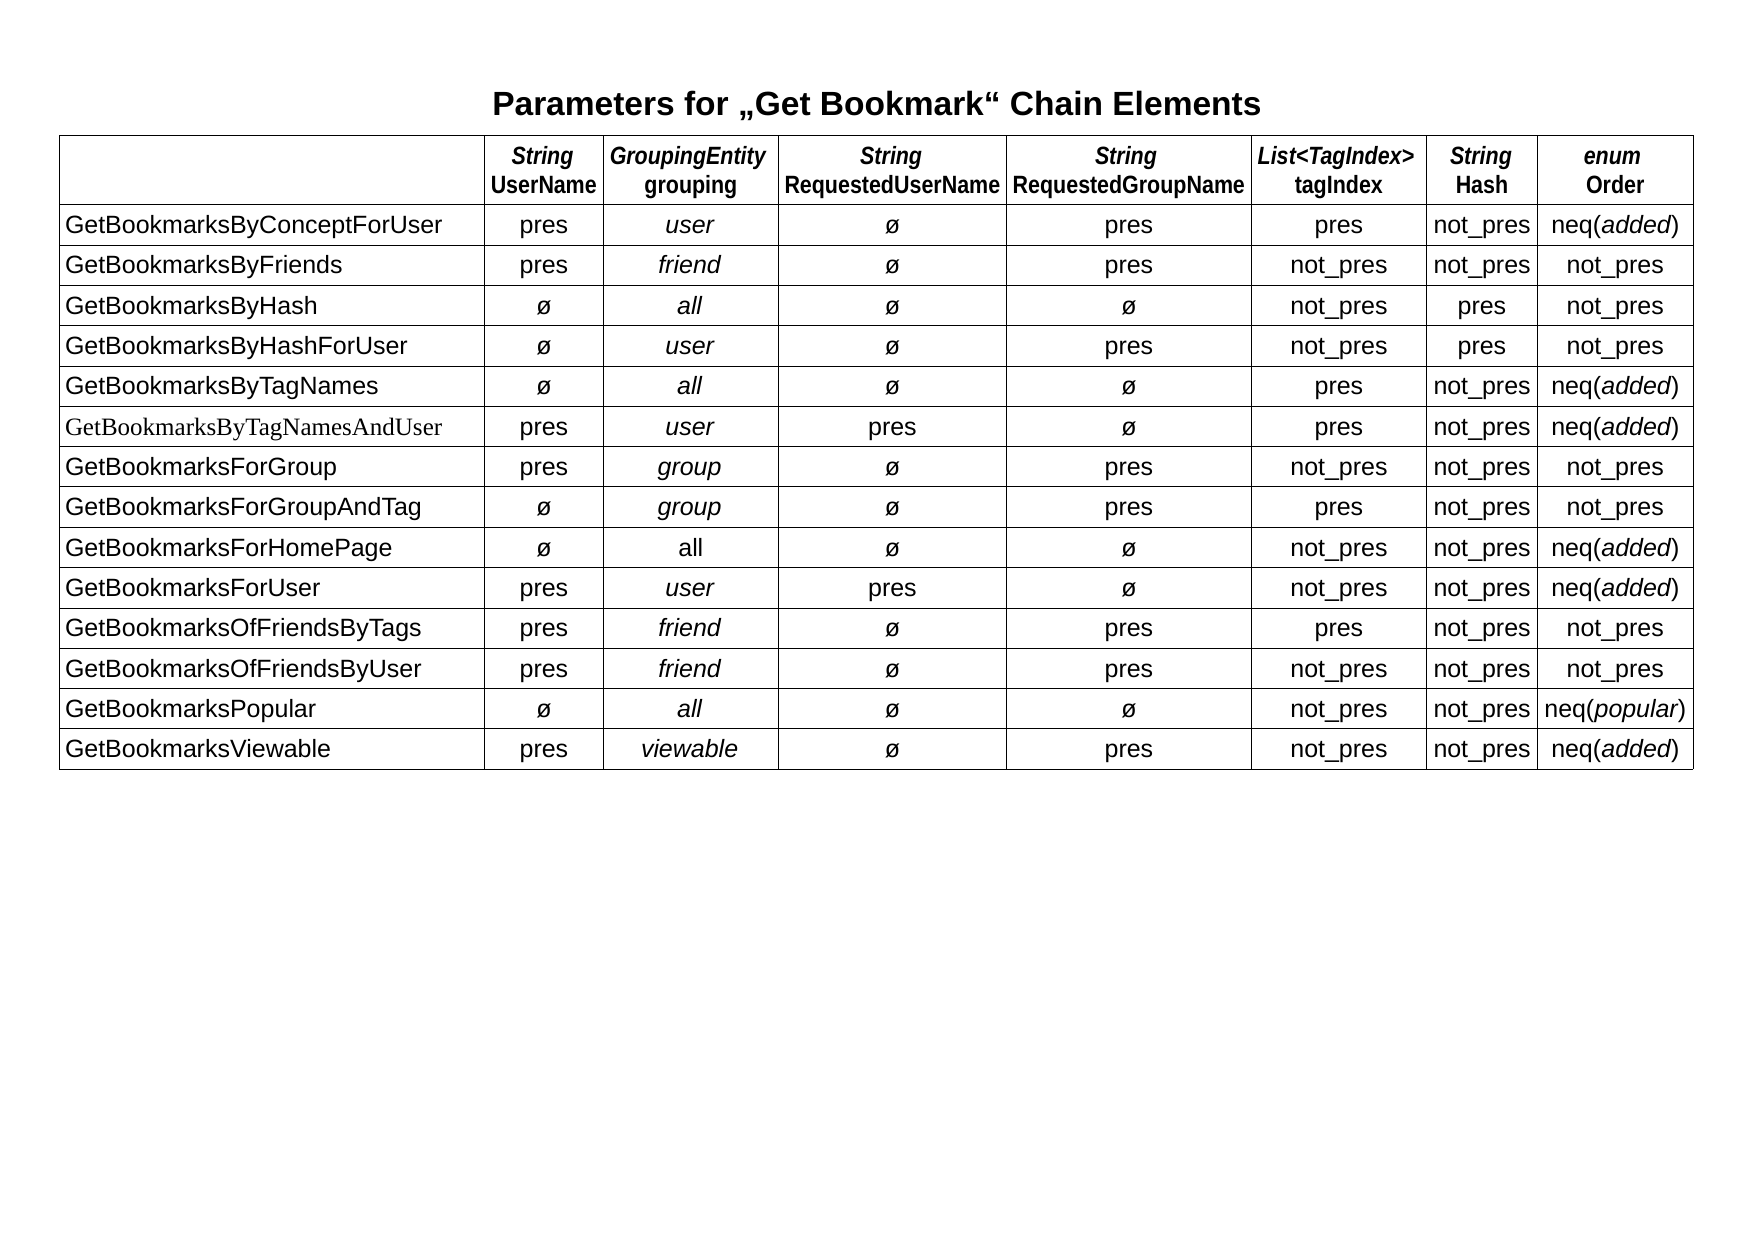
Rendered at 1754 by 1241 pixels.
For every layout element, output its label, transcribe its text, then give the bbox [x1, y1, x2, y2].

table_cell ø [485, 689, 603, 728]
table_cell pres [779, 568, 1006, 607]
table_cell not_pres [1538, 246, 1693, 285]
table_cell user [604, 568, 778, 607]
table_cell not_pres [1427, 205, 1537, 244]
table_cell ø [1007, 568, 1251, 607]
table_header String UserName [485, 136, 603, 204]
table_cell viewable [604, 729, 778, 769]
table_cell GetBookmarksOfFriendsByTags [60, 609, 484, 648]
table_cell pres [485, 246, 603, 285]
table_cell pres [1252, 367, 1426, 406]
table_cell neq(added) [1538, 528, 1693, 567]
table_cell not_pres [1427, 367, 1537, 406]
table_cell ø [779, 689, 1006, 728]
table_cell pres [485, 407, 603, 446]
table_cell ø [1007, 286, 1251, 325]
table_cell GetBookmarksByHash [60, 286, 484, 325]
table_cell GetBookmarksForUser [60, 568, 484, 607]
table_cell pres [779, 407, 1006, 446]
table_cell pres [1007, 729, 1251, 769]
table_cell ø [779, 246, 1006, 285]
table_cell group [604, 487, 778, 527]
table_cell not_pres [1538, 286, 1693, 325]
table_cell GetBookmarksByTagNamesAndUser [60, 407, 484, 446]
table_cell ø [779, 286, 1006, 325]
table_header String Hash [1427, 136, 1537, 204]
table_cell not_pres [1427, 729, 1537, 769]
table_cell not_pres [1252, 326, 1426, 366]
table_header enum Order [1538, 136, 1693, 204]
table_cell ø [485, 367, 603, 406]
table_cell user [604, 326, 778, 366]
table_cell friend [604, 609, 778, 648]
table_header [60, 136, 484, 204]
table_cell group [604, 447, 778, 486]
table_cell pres [485, 447, 603, 486]
table_cell ø [779, 367, 1006, 406]
table_cell GetBookmarksForGroup [60, 447, 484, 486]
table_cell not_pres [1427, 528, 1537, 567]
table_cell ø [779, 729, 1006, 769]
table_cell not_pres [1538, 649, 1693, 688]
table_cell pres [485, 205, 603, 244]
table_cell not_pres [1538, 326, 1693, 366]
table_cell not_pres [1427, 689, 1537, 728]
table_cell ø [1007, 689, 1251, 728]
table_cell not_pres [1252, 649, 1426, 688]
table_cell ø [779, 609, 1006, 648]
table_cell ø [1007, 407, 1251, 446]
table_cell pres [485, 609, 603, 648]
table_cell pres [485, 649, 603, 688]
table_cell not_pres [1252, 447, 1426, 486]
table_cell not_pres [1252, 729, 1426, 769]
table_cell pres [1007, 487, 1251, 527]
table_cell not_pres [1427, 447, 1537, 486]
table_header List<TagIndex> tagIndex [1252, 136, 1426, 204]
table_cell user [604, 205, 778, 244]
table_cell not_pres [1252, 689, 1426, 728]
table_cell all [604, 286, 778, 325]
table_cell pres [485, 729, 603, 769]
table_cell pres [1007, 609, 1251, 648]
table_cell all [604, 367, 778, 406]
table_cell GetBookmarksByTagNames [60, 367, 484, 406]
table_cell pres [1252, 205, 1426, 244]
table_cell not_pres [1252, 568, 1426, 607]
table_cell not_pres [1427, 609, 1537, 648]
table_cell GetBookmarksViewable [60, 729, 484, 769]
table_cell neq(popular) [1538, 689, 1693, 728]
table_cell ø [485, 528, 603, 567]
table_cell pres [1252, 407, 1426, 446]
table_cell ø [779, 447, 1006, 486]
table_cell neq(added) [1538, 367, 1693, 406]
table_cell friend [604, 649, 778, 688]
table_cell not_pres [1538, 487, 1693, 527]
table_cell pres [1427, 286, 1537, 325]
table_cell neq(added) [1538, 407, 1693, 446]
table_cell friend [604, 246, 778, 285]
table_cell not_pres [1427, 568, 1537, 607]
table_header String RequestedGroupName [1007, 136, 1251, 204]
table_cell pres [1252, 609, 1426, 648]
table_header GroupingEntity grouping [604, 136, 778, 204]
table_cell ø [779, 326, 1006, 366]
table_cell not_pres [1252, 286, 1426, 325]
table_cell not_pres [1252, 528, 1426, 567]
table_cell all [604, 528, 778, 567]
table_cell not_pres [1538, 609, 1693, 648]
table_cell pres [1007, 246, 1251, 285]
table_cell ø [779, 649, 1006, 688]
table_cell ø [1007, 367, 1251, 406]
table_cell ø [779, 487, 1006, 527]
table_cell pres [1252, 487, 1426, 527]
table_cell GetBookmarksForHomePage [60, 528, 484, 567]
table_cell GetBookmarksByConceptForUser [60, 205, 484, 244]
table_cell not_pres [1427, 487, 1537, 527]
table_cell ø [1007, 528, 1251, 567]
table_cell ø [485, 487, 603, 527]
table_cell pres [1007, 649, 1251, 688]
table_cell GetBookmarksForGroupAndTag [60, 487, 484, 527]
table_cell not_pres [1252, 246, 1426, 285]
table_cell pres [1007, 326, 1251, 366]
table_cell GetBookmarksPopular [60, 689, 484, 728]
table_cell ø [779, 528, 1006, 567]
table_cell pres [485, 568, 603, 607]
table_cell not_pres [1427, 649, 1537, 688]
table_cell neq(added) [1538, 729, 1693, 769]
table_cell ø [485, 286, 603, 325]
table_cell GetBookmarksOfFriendsByUser [60, 649, 484, 688]
table_cell ø [485, 326, 603, 366]
subtitle Parameters for „Get Bookmark“ Chain Elements [59, 84, 1695, 123]
table_cell GetBookmarksByHashForUser [60, 326, 484, 366]
table_cell neq(added) [1538, 205, 1693, 244]
table_cell not_pres [1427, 407, 1537, 446]
table_cell pres [1007, 447, 1251, 486]
table_cell pres [1427, 326, 1537, 366]
table_cell not_pres [1427, 246, 1537, 285]
table_cell GetBookmarksByFriends [60, 246, 484, 285]
table_cell not_pres [1538, 447, 1693, 486]
table_cell pres [1007, 205, 1251, 244]
table_cell user [604, 407, 778, 446]
table_cell all [604, 689, 778, 728]
table_header String RequestedUserName [779, 136, 1006, 204]
table_cell neq(added) [1538, 568, 1693, 607]
table_cell ø [779, 205, 1006, 244]
